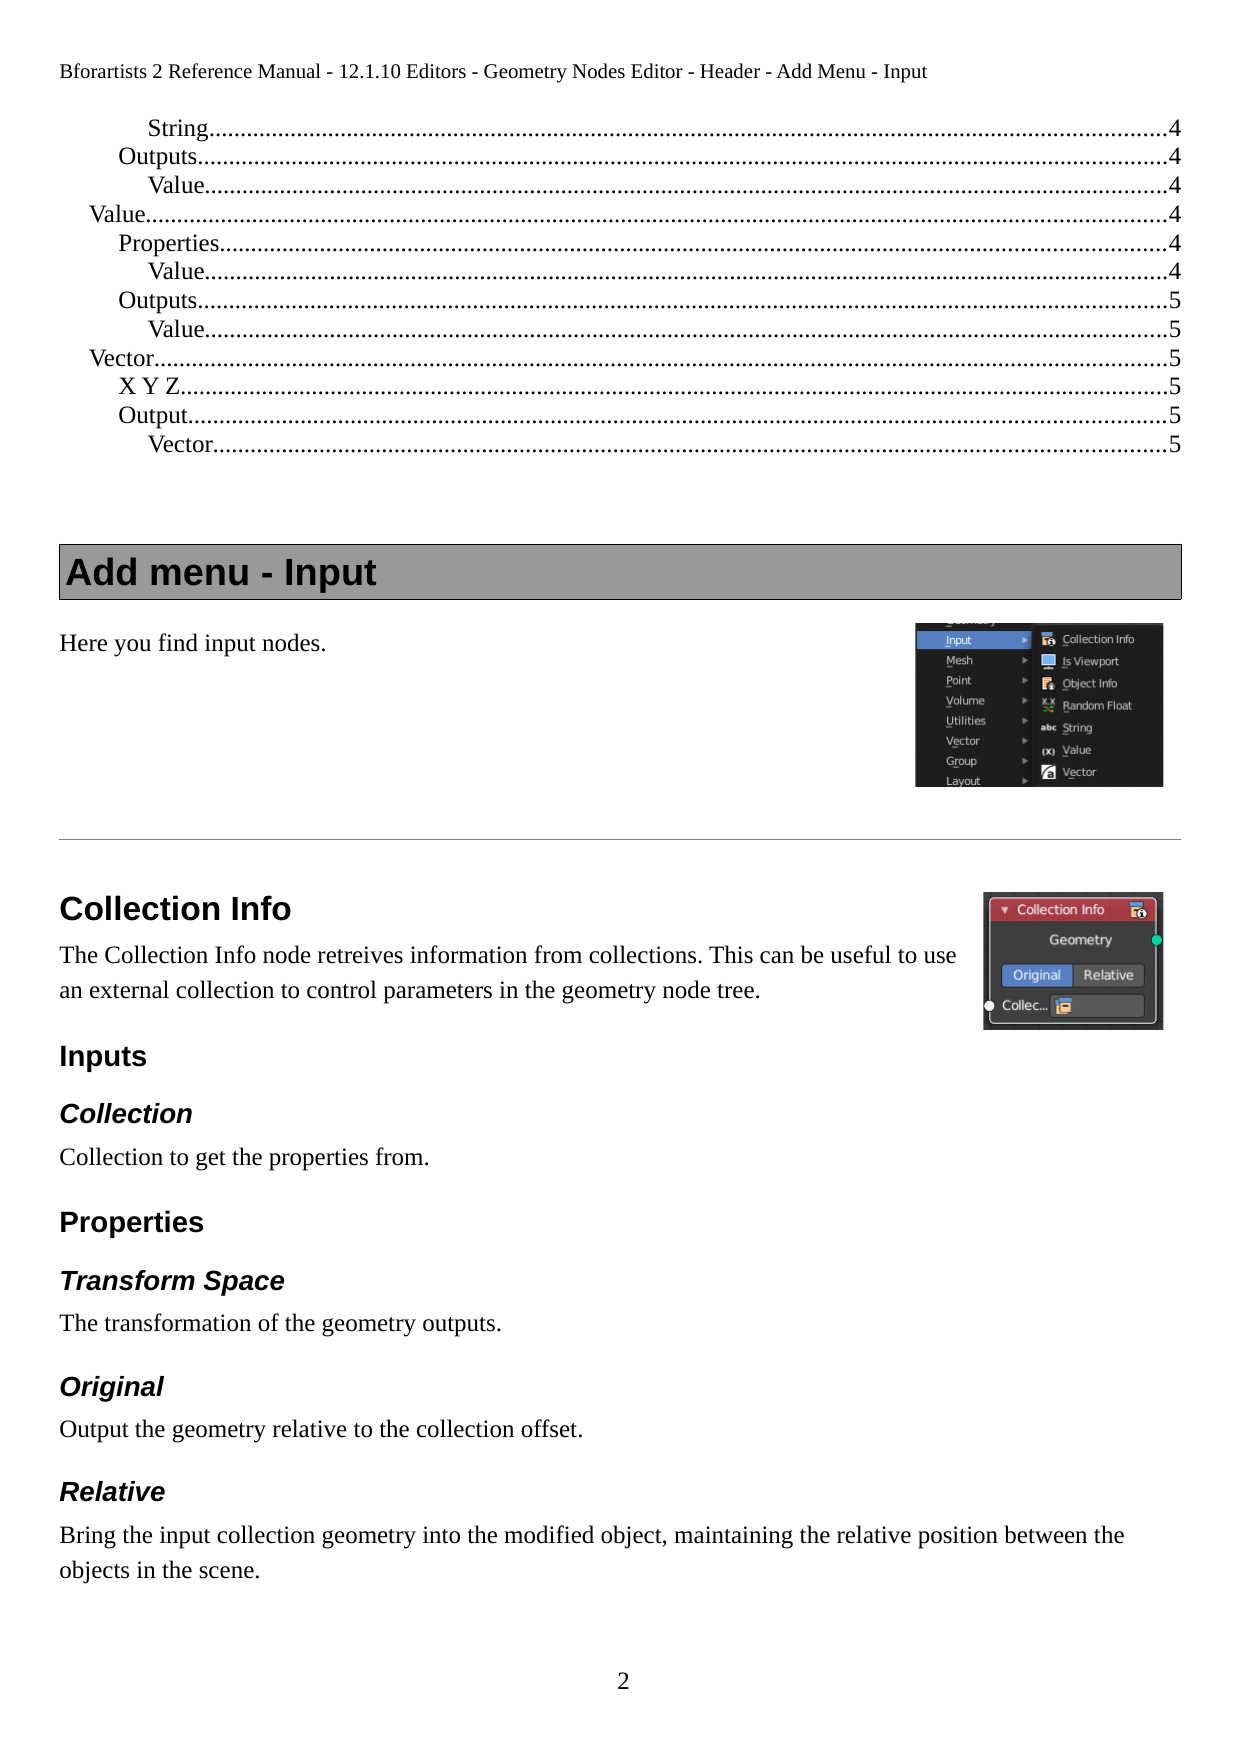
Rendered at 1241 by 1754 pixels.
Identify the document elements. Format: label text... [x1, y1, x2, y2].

text X Y Z 5 [118, 371, 1181, 400]
text Collection to get the properties from. [59, 1142, 1181, 1170]
text Value 4 [147, 256, 1181, 285]
subtitle Properties [59, 1205, 1181, 1239]
subtitle Relative [59, 1476, 1181, 1508]
text Output 5 [118, 400, 1181, 429]
table_header Add menu - Input [60, 545, 1181, 599]
text Here you find input nodes. [59, 628, 915, 657]
text The Collection Info node retreives information from collections. This can be useful to use an external collection to control parameters in the geometry node tree. [59, 940, 983, 1003]
subtitle Inputs [59, 1038, 1181, 1072]
subtitle Collection Info [59, 889, 1181, 928]
text Value 4 [147, 170, 1181, 199]
text Bring the input collection geometry into the modified object, maintaining the relative position between the objects in the scene. [59, 1520, 1181, 1583]
text The transformation of the geometry outputs. [59, 1308, 1181, 1337]
picture [915, 623, 1164, 787]
text Properties 4 [118, 228, 1181, 256]
text Output the geometry relative to the collection offset. [59, 1414, 1181, 1443]
subtitle Collection [59, 1097, 1181, 1129]
picture [983, 892, 1164, 1030]
text Vector 5 [88, 343, 1181, 371]
text String 4 [147, 113, 1181, 141]
text Outputs 5 [118, 285, 1181, 314]
text Value 4 [88, 199, 1181, 228]
subtitle Transform Space [59, 1264, 1181, 1296]
text Vector 5 [147, 429, 1181, 458]
text Value 5 [147, 314, 1181, 343]
text Outputs 4 [118, 141, 1181, 170]
subtitle Original [59, 1370, 1181, 1402]
